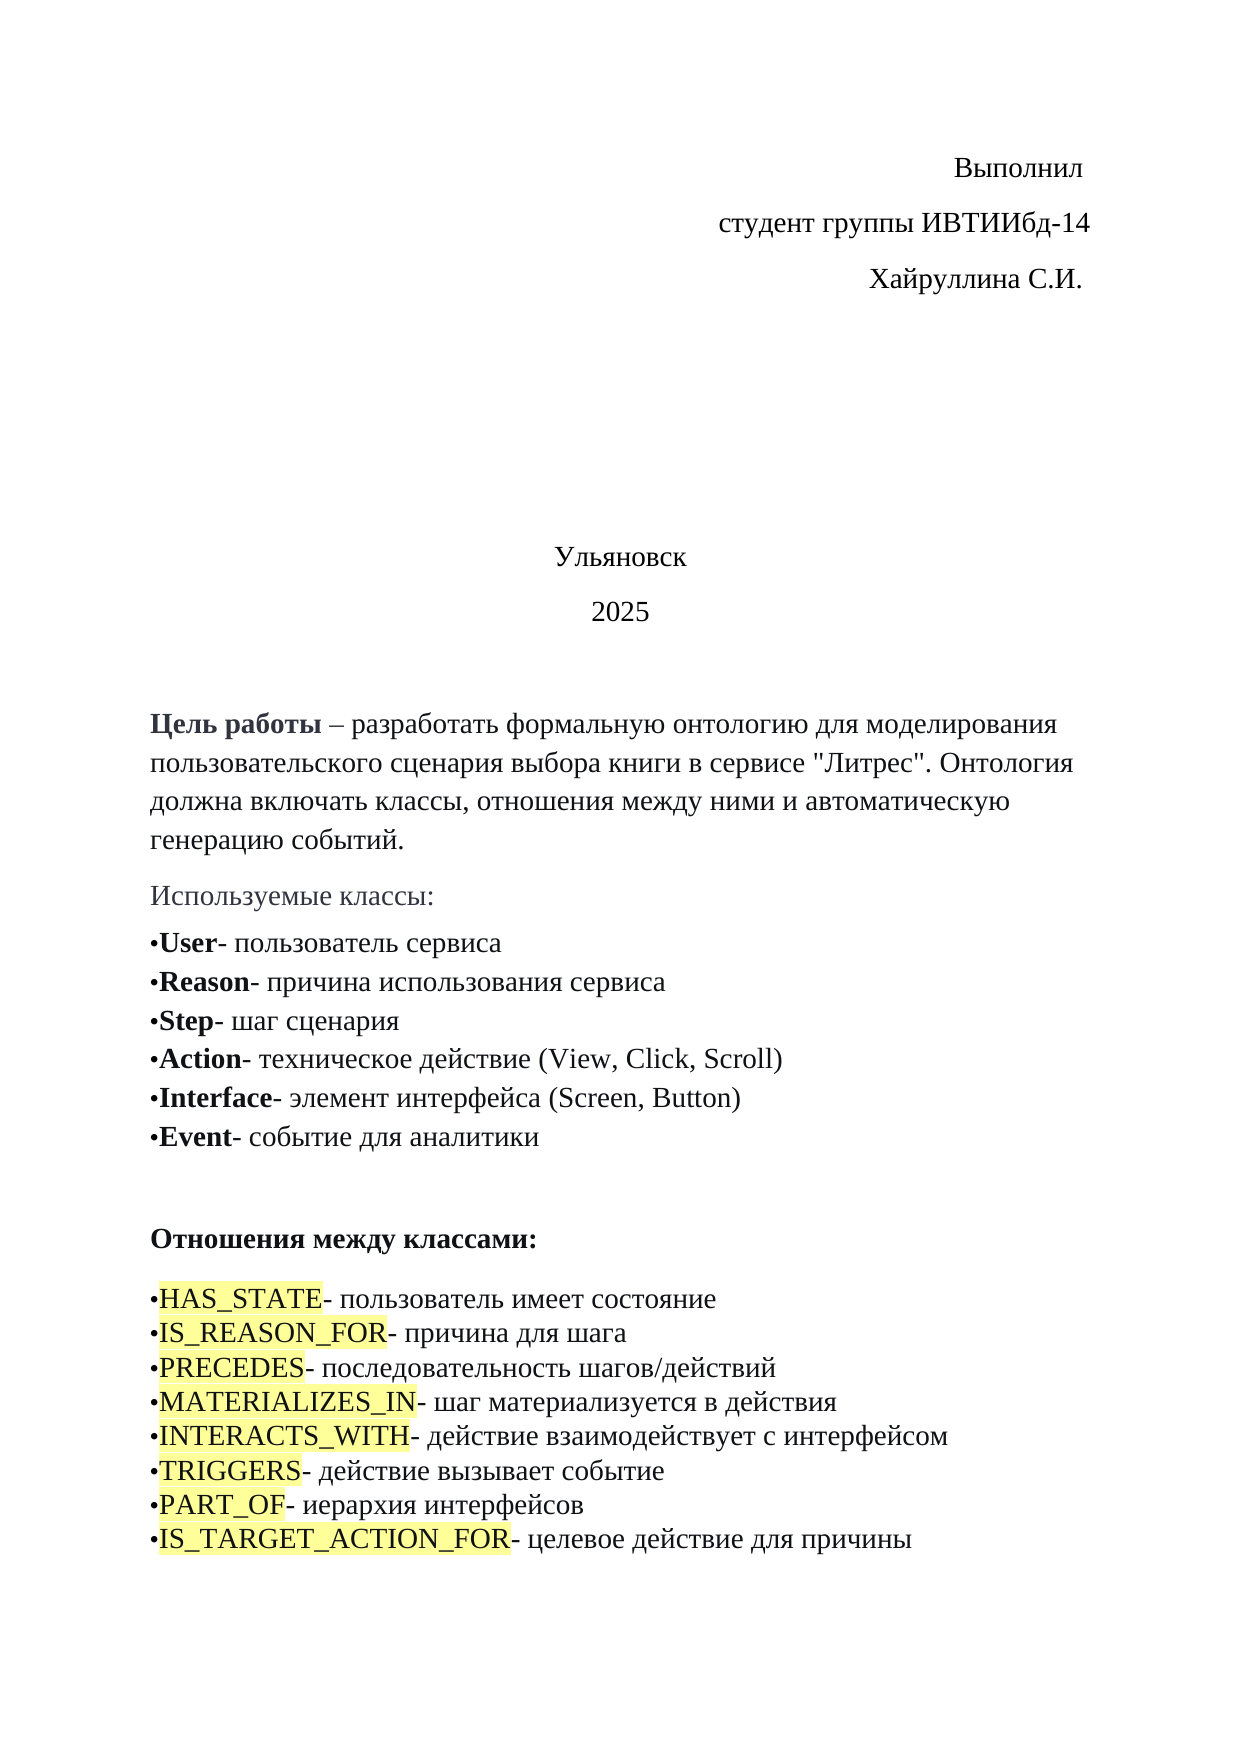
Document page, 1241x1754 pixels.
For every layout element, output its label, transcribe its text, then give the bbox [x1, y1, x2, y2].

text 2025 [150, 594, 1090, 628]
list IS_TARGET_ACTION_FOR- целевое действие для причины [150, 1521, 1090, 1555]
text студент группы ИВТИИбд-14 [150, 206, 1090, 239]
list Action- техническое действие (View, Click, Scroll) [150, 1042, 1090, 1075]
list Event- событие для аналитики [150, 1119, 1090, 1153]
subtitle Отношения между классами: [150, 1208, 1090, 1255]
list Step- шаг сценария [150, 1003, 1090, 1036]
list Interface- элемент интерфейса (Screen, Button) [150, 1081, 1090, 1114]
text Ульяновск [150, 539, 1090, 572]
text Цель работы – разработать формальную онтологию для моделирования пользовательского сценария выбора книги в сервисе "Литрес". Онтология должна включать классы, отношения между ними и автоматическую генерацию событий. [150, 706, 1090, 856]
list HAS_STATE- пользователь имеет состояние [150, 1280, 1090, 1314]
list MATERIALIZES_IN- шаг материализуется в действия [150, 1383, 1090, 1418]
list INTERACTS_WITH- действие взаимодействует с интерфейсом [150, 1418, 1090, 1452]
subtitle Используемые классы: [150, 878, 1090, 911]
list PART_OF- иерархия интерфейсов [150, 1486, 1090, 1521]
list IS_REASON_FOR- причина для шага [150, 1314, 1090, 1349]
text Хайруллина С.И. [150, 261, 1090, 294]
text Выполнил [150, 150, 1090, 183]
list Reason- причина использования сервиса [150, 964, 1090, 997]
list PRECEDES- последовательность шагов/действий [150, 1349, 1090, 1383]
list TRIGGERS- действие вызывает событие [150, 1452, 1090, 1486]
list User- пользователь сервиса [150, 925, 1090, 959]
